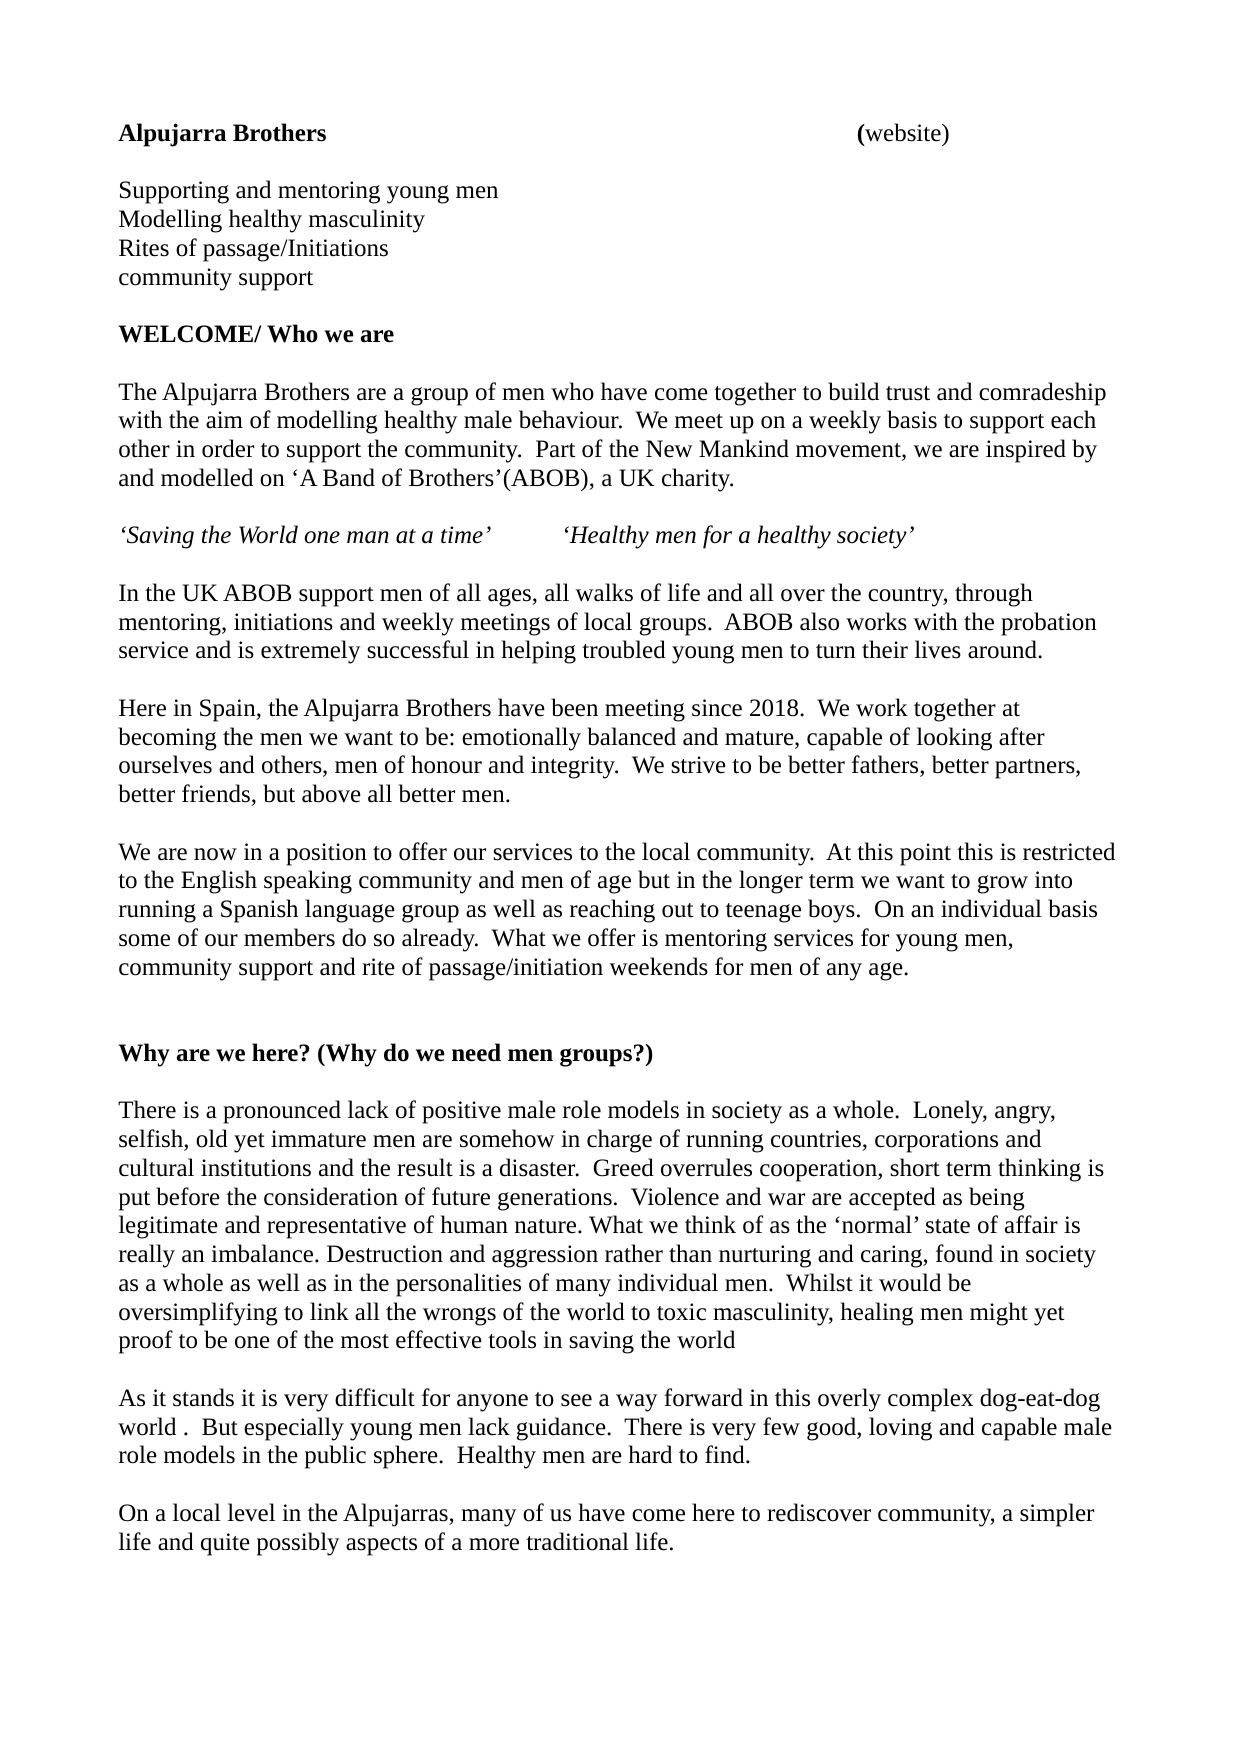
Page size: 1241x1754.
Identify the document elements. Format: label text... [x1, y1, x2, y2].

text On a local level in the Alpujarras, many of us have come here to rediscover community, a simpler life and quite possibly aspects of a more traditional life. [118, 1498, 1122, 1556]
text Alpujarra Brothers (website) [118, 118, 1122, 147]
text Supporting and mentoring young men [118, 176, 1122, 204]
text We are now in a position to offer our services to the local community. At this point this is restricted to the English speaking community and men of age but in the longer term we want to grow into running a Spanish language group as well as reaching out to teenage boys. On an individual basis some of our members do so already. What we offer is mentoring services for young men, community support and rite of passage/initiation weekends for men of any age. [118, 837, 1122, 981]
text As it stands it is very difficult for anyone to see a way forward in this overly complex dog-eat-dog world . But especially young men lack guidance. There is very few good, loving and capable male role models in the public sphere. Healthy men are hard to find. [118, 1383, 1122, 1469]
text WELCOME/ Who we are [118, 319, 1122, 348]
text Why are we here? (Why do we need men groups?) [118, 1038, 1122, 1067]
text ‘Saving the World one man at a time’ ‘Healthy men for a healthy society’ [118, 521, 1122, 549]
text Modelling healthy masculinity [118, 204, 1122, 233]
text community support [118, 262, 1122, 291]
text The Alpujarra Brothers are a group of men who have come together to build trust and comradeship with the aim of modelling healthy male behaviour. We meet up on a weekly basis to support each other in order to support the community. Part of the New Mankind movement, we are inspired by and modelled on ‘A Band of Brothers’(ABOB), a UK charity. [118, 377, 1122, 492]
text Rites of passage/Initiations [118, 233, 1122, 262]
text Here in Spain, the Alpujarra Brothers have been meeting since 2018. We work together at becoming the men we want to be: emotionally balanced and mature, capable of looking after ourselves and others, men of honour and integrity. We strive to be better fathers, better partners, better friends, but above all better men. [118, 693, 1122, 808]
text In the UK ABOB support men of all ages, all walks of life and all over the country, through mentoring, initiations and weekly meetings of local groups. ABOB also works with the probation service and is extremely successful in helping troubled young men to turn their lives around. [118, 578, 1122, 664]
text There is a pronounced lack of positive male role models in society as a whole. Lonely, angry, selfish, old yet immature men are somehow in charge of running countries, corporations and cultural institutions and the result is a disaster. Greed overrules cooperation, short term thinking is put before the consideration of future generations. Violence and war are accepted as being legitimate and representative of human nature. What we think of as the ‘normal’ state of affair is really an imbalance. Destruction and aggression rather than nurturing and caring, found in society as a whole as well as in the personalities of many individual men. Whilst it would be oversimplifying to link all the wrongs of the world to toxic masculinity, healing men might yet proof to be one of the most effective tools in saving the world [118, 1096, 1122, 1354]
